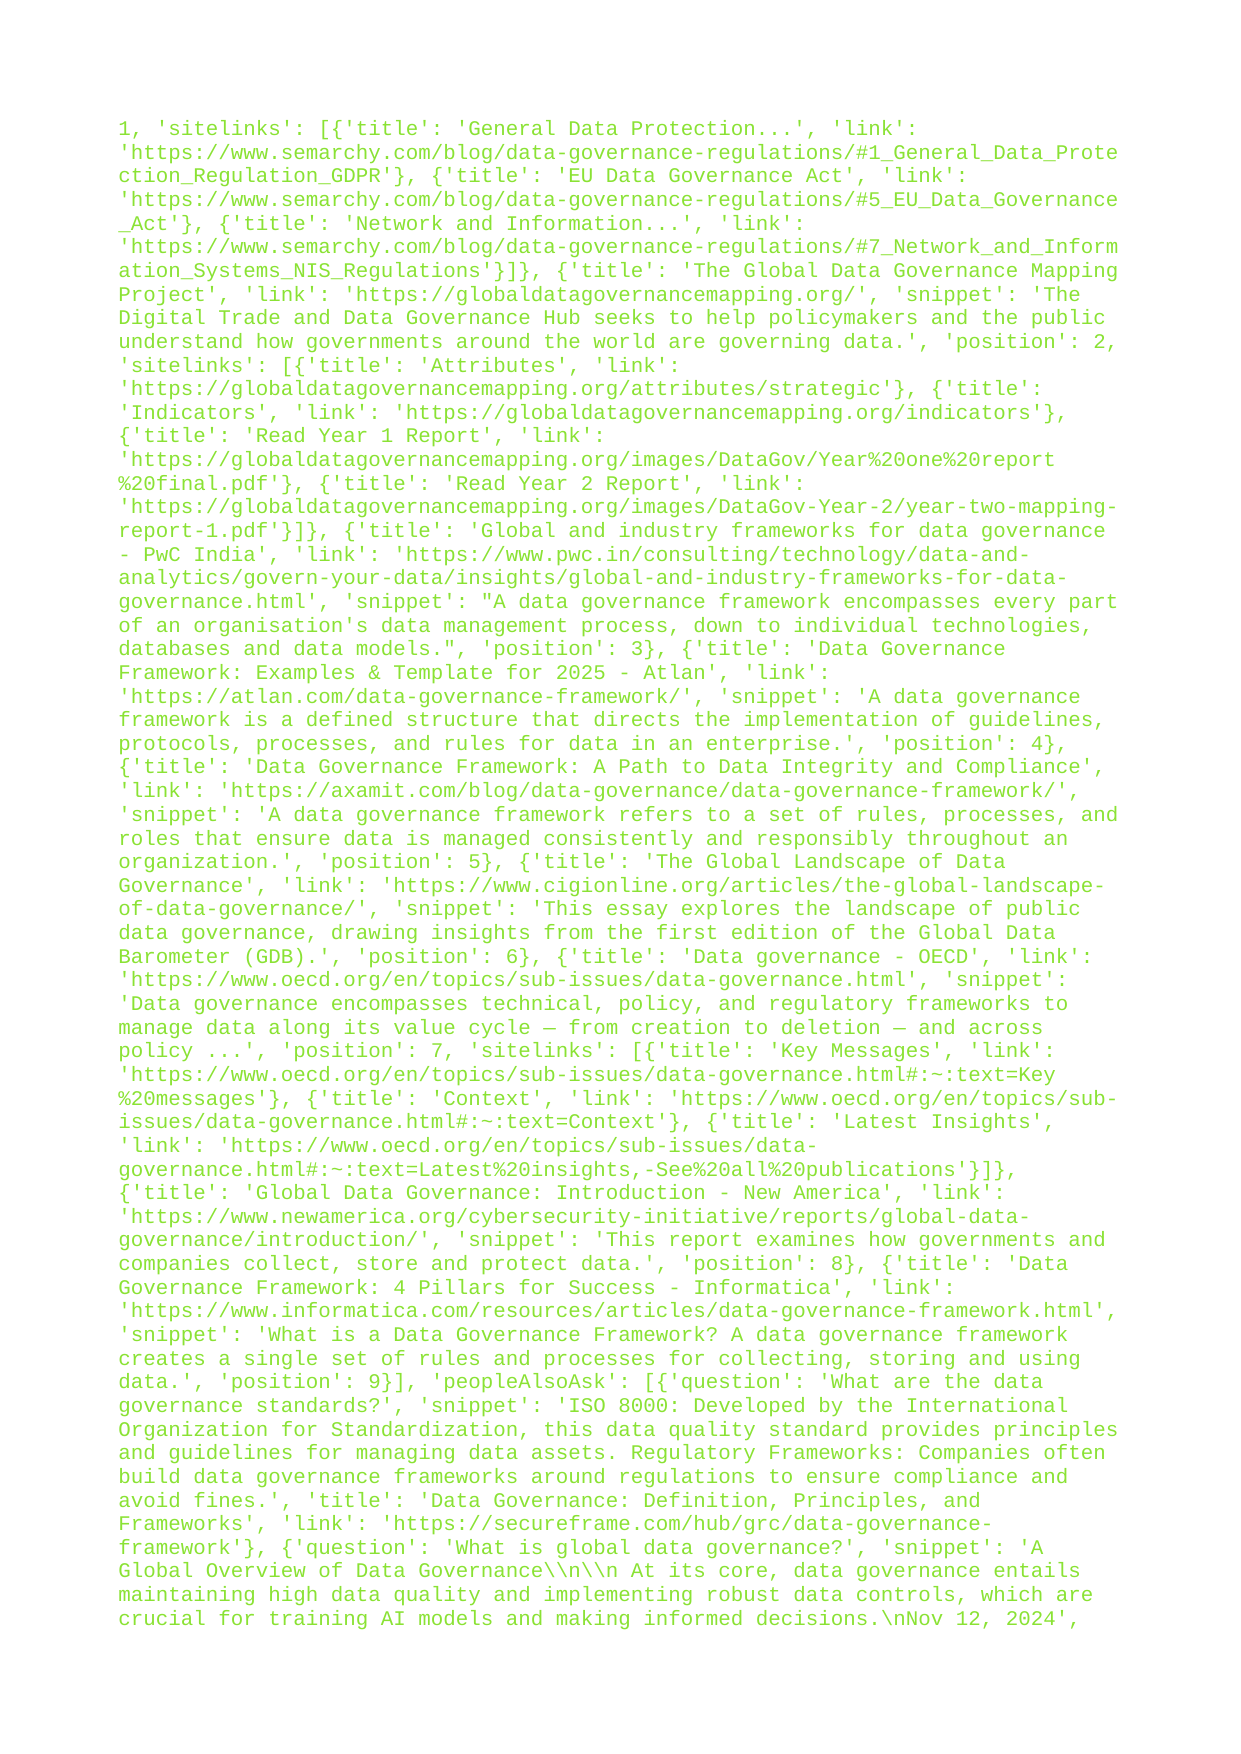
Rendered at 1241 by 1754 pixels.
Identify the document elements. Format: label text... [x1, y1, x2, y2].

text 1, 'sitelinks': [{'title': 'General Data Protection...', 'link': 'https://www.semarchy.com/blog/data-governance-regulations/#1_General_Data_Protection_Regulation_GDPR'}, {'title': 'EU Data Governance Act', 'link': 'https://www.semarchy.com/blog/data-governance-regulations/#5_EU_Data_Governance_Act'}, {'title': 'Network and Information...', 'link': 'https://www.semarchy.com/blog/data-governance-regulations/#7_Network_and_Information_Systems_NIS_Regulations'}]}, {'title': 'The Global Data Governance Mapping Project', 'link': 'https://globaldatagovernancemapping.org/', 'snippet': 'The Digital Trade and Data Governance Hub seeks to help policymakers and the public understand how governments around the world are governing data.', 'position': 2, 'sitelinks': [{'title': 'Attributes', 'link': 'https://globaldatagovernancemapping.org/attributes/strategic'}, {'title': 'Indicators', 'link': 'https://globaldatagovernancemapping.org/indicators'}, {'title': 'Read Year 1 Report', 'link': 'https://globaldatagovernancemapping.org/images/DataGov/Year%20one%20report%20final.pdf'}, {'title': 'Read Year 2 Report', 'link': 'https://globaldatagovernancemapping.org/images/DataGov-Year-2/year-two-mapping-report-1.pdf'}]}, {'title': 'Global and industry frameworks for data governance - PwC India', 'link': 'https://www.pwc.in/consulting/technology/data-and-analytics/govern-your-data/insights/global-and-industry-frameworks-for-data-governance.html', 'snippet': "A data governance framework encompasses every part of an organisation's data management process, down to individual technologies, databases and data models.", 'position': 3}, {'title': 'Data Governance Framework: Examples & Template for 2025 - Atlan', 'link': 'https://atlan.com/data-governance-framework/', 'snippet': 'A data governance framework is a defined structure that directs the implementation of guidelines, protocols, processes, and rules for data in an enterprise.', 'position': 4}, {'title': 'Data Governance Framework: A Path to Data Integrity and Compliance', 'link': 'https://axamit.com/blog/data-governance/data-governance-framework/', 'snippet': 'A data governance framework refers to a set of rules, processes, and roles that ensure data is managed consistently and responsibly throughout an organization.', 'position': 5}, {'title': 'The Global Landscape of Data Governance', 'link': 'https://www.cigionline.org/articles/the-global-landscape-of-data-governance/', 'snippet': 'This essay explores the landscape of public data governance, drawing insights from the first edition of the Global Data Barometer (GDB).', 'position': 6}, {'title': 'Data governance - OECD', 'link': 'https://www.oecd.org/en/topics/sub-issues/data-governance.html', 'snippet': 'Data governance encompasses technical, policy, and regulatory frameworks to manage data along its value cycle — from creation to deletion — and across policy ...', 'position': 7, 'sitelinks': [{'title': 'Key Messages', 'link': 'https://www.oecd.org/en/topics/sub-issues/data-governance.html#:~:text=Key%20messages'}, {'title': 'Context', 'link': 'https://www.oecd.org/en/topics/sub-issues/data-governance.html#:~:text=Context'}, {'title': 'Latest Insights', 'link': 'https://www.oecd.org/en/topics/sub-issues/data-governance.html#:~:text=Latest%20insights,-See%20all%20publications'}]}, {'title': 'Global Data Governance: Introduction - New America', 'link': 'https://www.newamerica.org/cybersecurity-initiative/reports/global-data-governance/introduction/', 'snippet': 'This report examines how governments and companies collect, store and protect data.', 'position': 8}, {'title': 'Data Governance Framework: 4 Pillars for Success - Informatica', 'link': 'https://www.informatica.com/resources/articles/data-governance-framework.html', 'snippet': 'What is a Data Governance Framework? A data governance framework creates a single set of rules and processes for collecting, storing and using data.', 'position': 9}], 'peopleAlsoAsk': [{'question': 'What are the data governance standards?', 'snippet': 'ISO 8000: Developed by the International Organization for Standardization, this data quality standard provides principles and guidelines for managing data assets. Regulatory Frameworks: Companies often build data governance frameworks around regulations to ensure compliance and avoid fines.', 'title': 'Data Governance: Definition, Principles, and Frameworks', 'link': 'https://secureframe.com/hub/grc/data-governance-framework'}, {'question': 'What is global data governance?', 'snippet': 'A Global Overview of Data Governance\\n\\n At its core, data governance entails maintaining high data quality and implementing robust data controls, which are crucial for training AI models and making informed decisions.\nNov 12, 2024', [118, 118, 1122, 1631]
